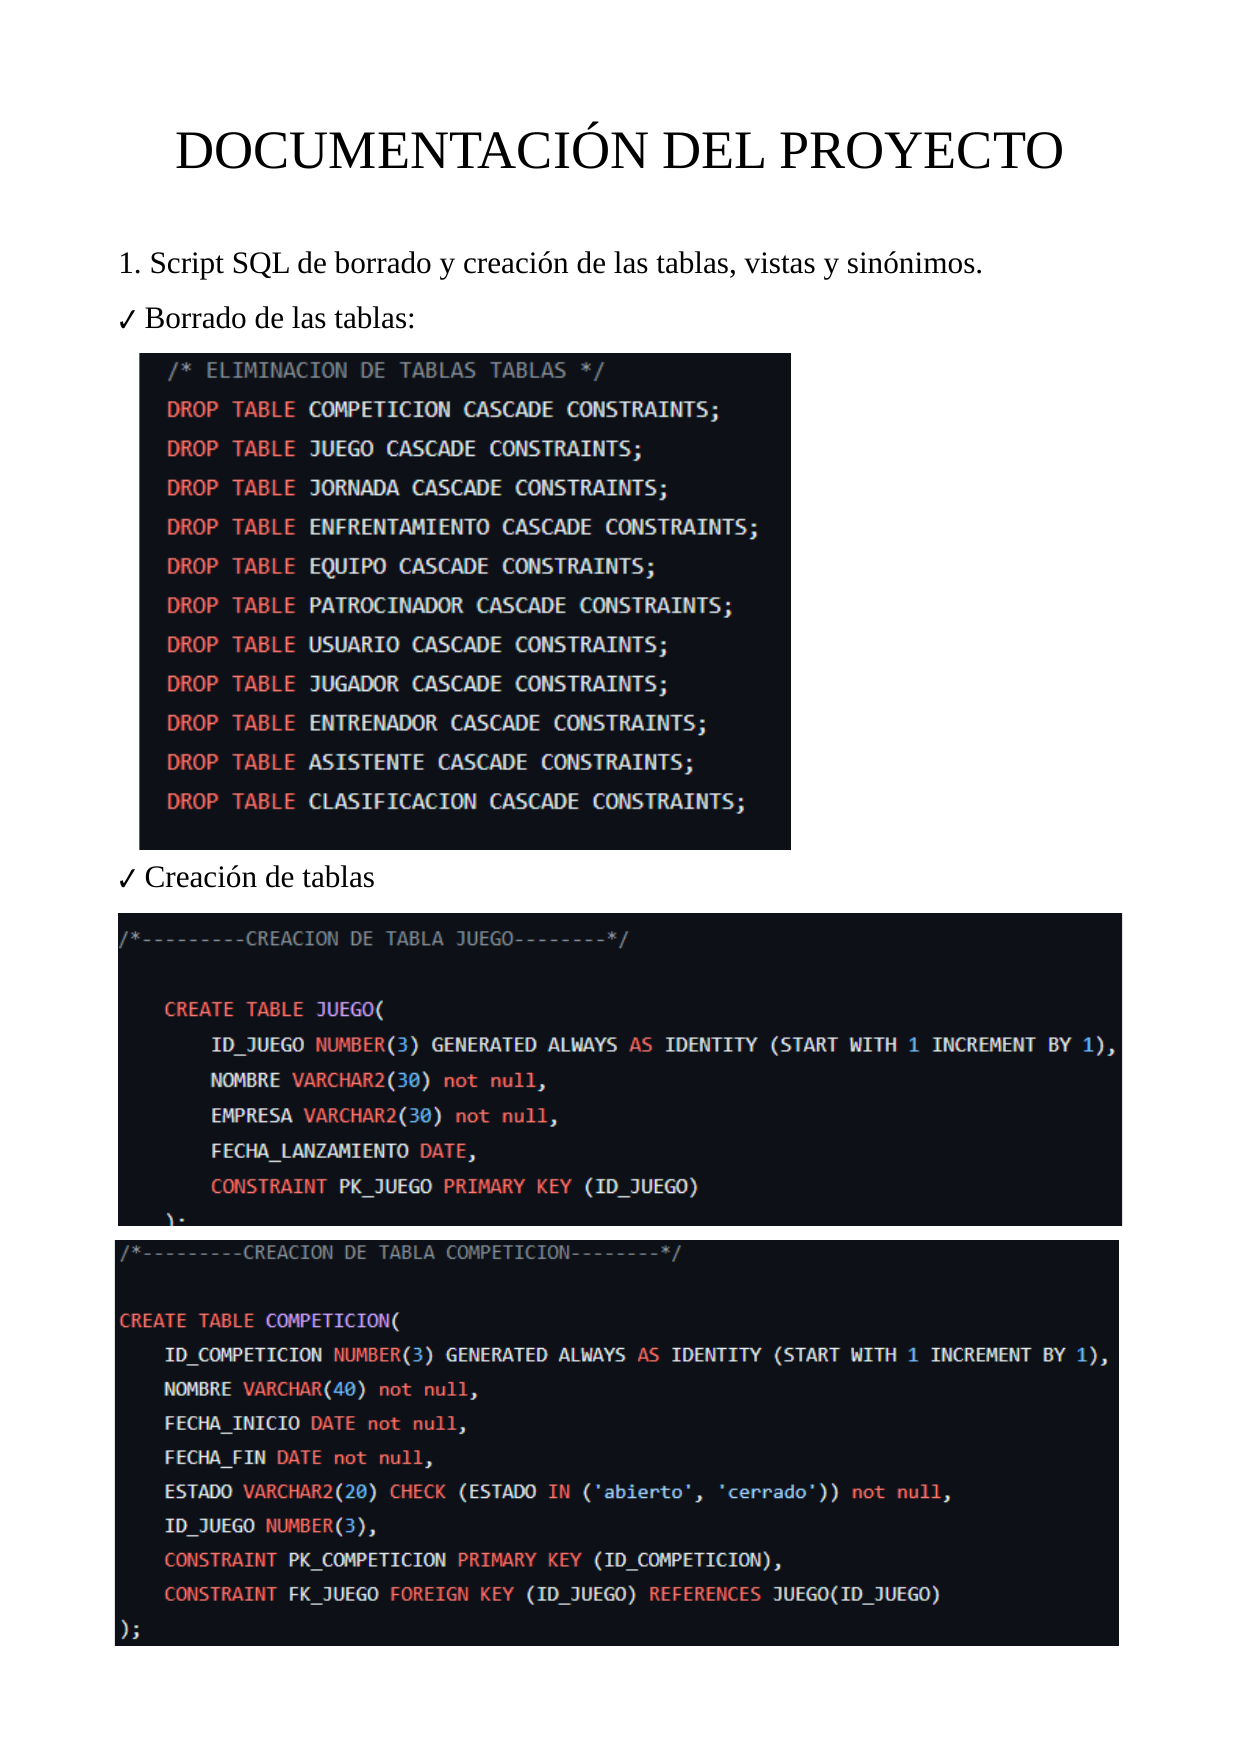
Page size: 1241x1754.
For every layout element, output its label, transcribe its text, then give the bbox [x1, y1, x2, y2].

text 1. Script SQL de borrado y creación de las tablas, vistas y sinónimos. [118, 244, 1122, 280]
picture [139, 353, 791, 850]
picture [118, 913, 1123, 1226]
picture [114, 1240, 1119, 1646]
text ✔ Creación de tablas [118, 858, 1122, 894]
text ✔ Borrado de las tablas: [118, 300, 1122, 336]
